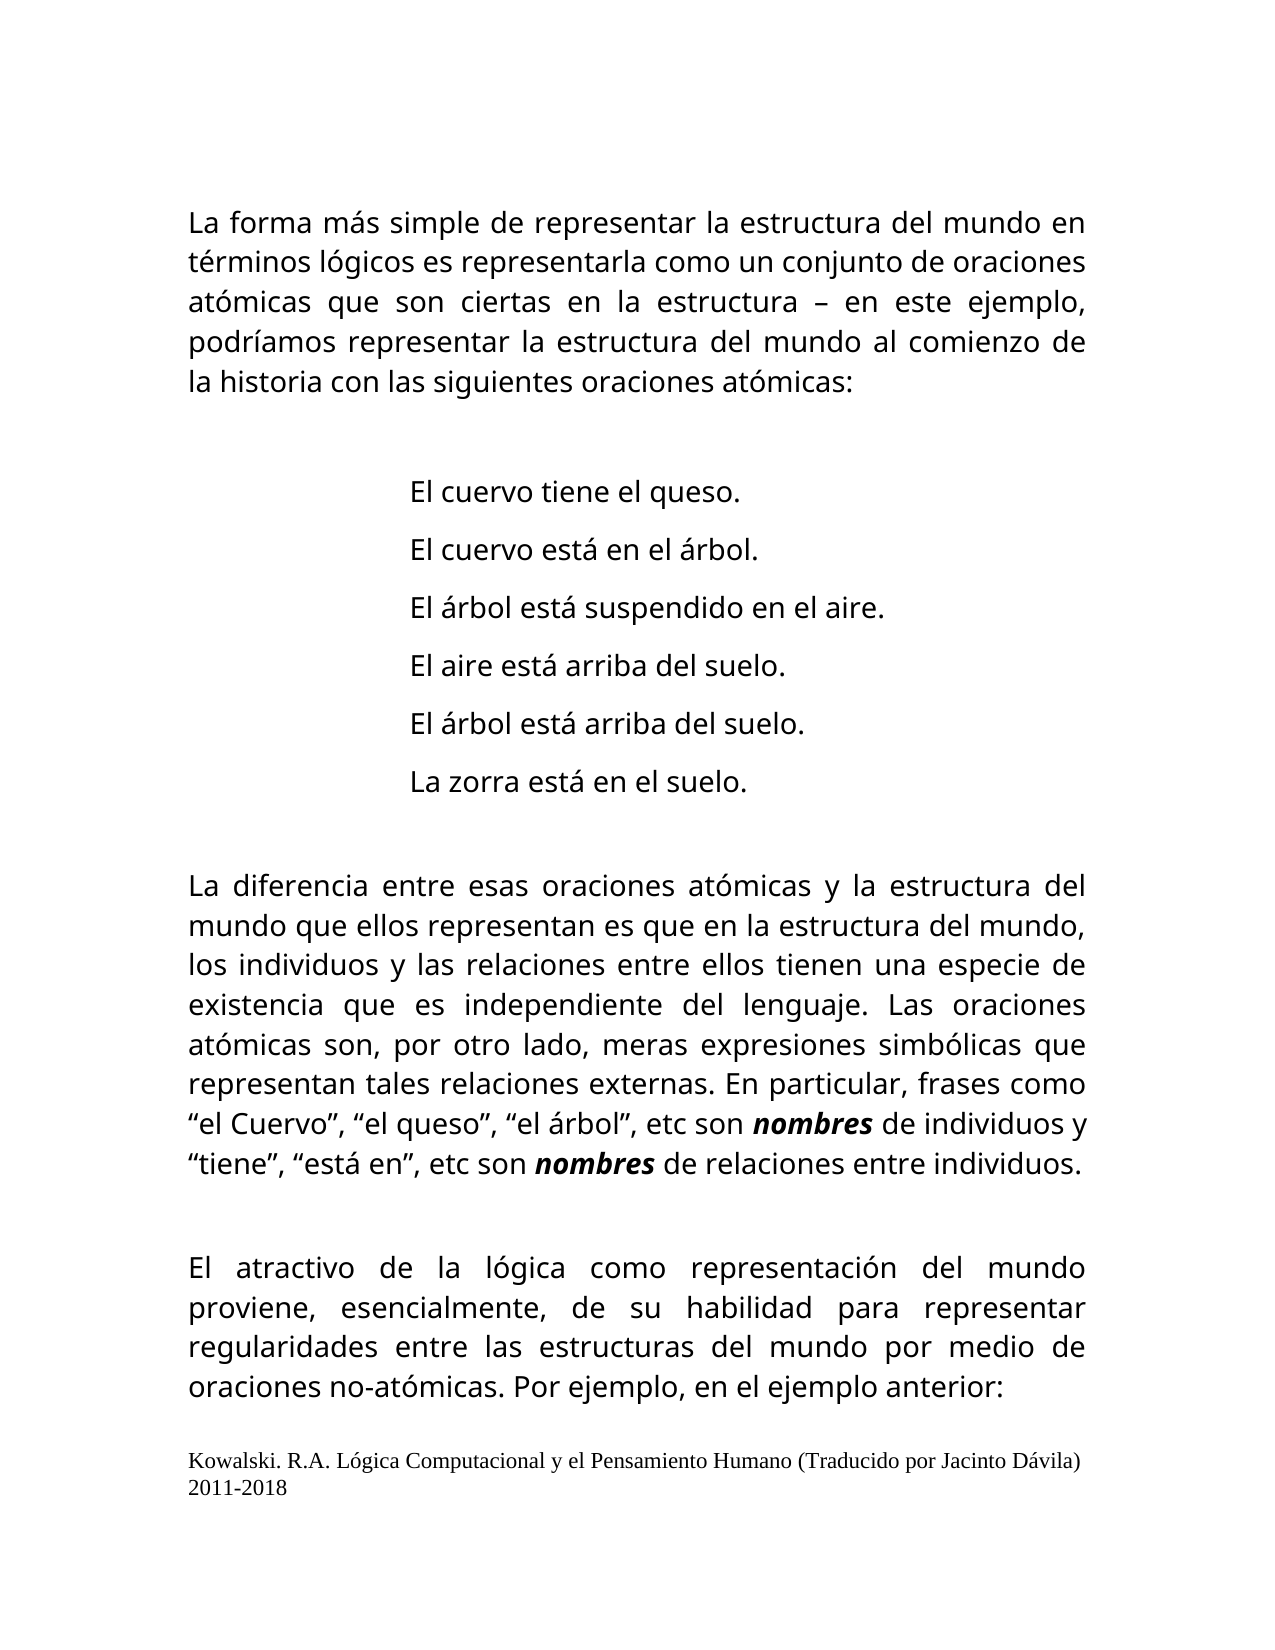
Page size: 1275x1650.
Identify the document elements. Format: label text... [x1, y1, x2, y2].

text La diferencia entre esas oraciones atómicas y la estructura del mundo que ellos representan es que en la estructura del mundo, los individuos y las relaciones entre ellos tienen una especie de existencia que es independiente del lenguaje. Las oraciones atómicas son, por otro lado, meras expresiones simbólicas que representan tales relaciones externas. En particular, frases como “el Cuervo”, “el queso”, “el árbol”, etc son nombres de individuos y “tiene”, “está en”, etc son nombres de relaciones entre individuos. [188, 865, 1087, 1183]
text La forma más simple de representar la estructura del mundo en términos lógicos es representarla como un conjunto de oraciones atómicas que son ciertas en la estructura – en este ejemplo, podríamos representar la estructura del mundo al comienzo de la historia con las siguientes oraciones atómicas: [188, 202, 1087, 401]
text El árbol está arriba del suelo. [409, 703, 1087, 743]
text El cuervo tiene el queso. [409, 471, 1087, 511]
text El aire está arriba del suelo. [409, 645, 1087, 685]
text El árbol está suspendido en el aire. [409, 587, 1087, 627]
text El atractivo de la lógica como representación del mundo proviene, esencialmente, de su habilidad para representar regularidades entre las estructuras del mundo por medio de oraciones no-atómicas. Por ejemplo, en el ejemplo anterior: [188, 1247, 1087, 1406]
text La zorra está en el suelo. [409, 761, 1087, 801]
text El cuervo está en el árbol. [409, 529, 1087, 569]
